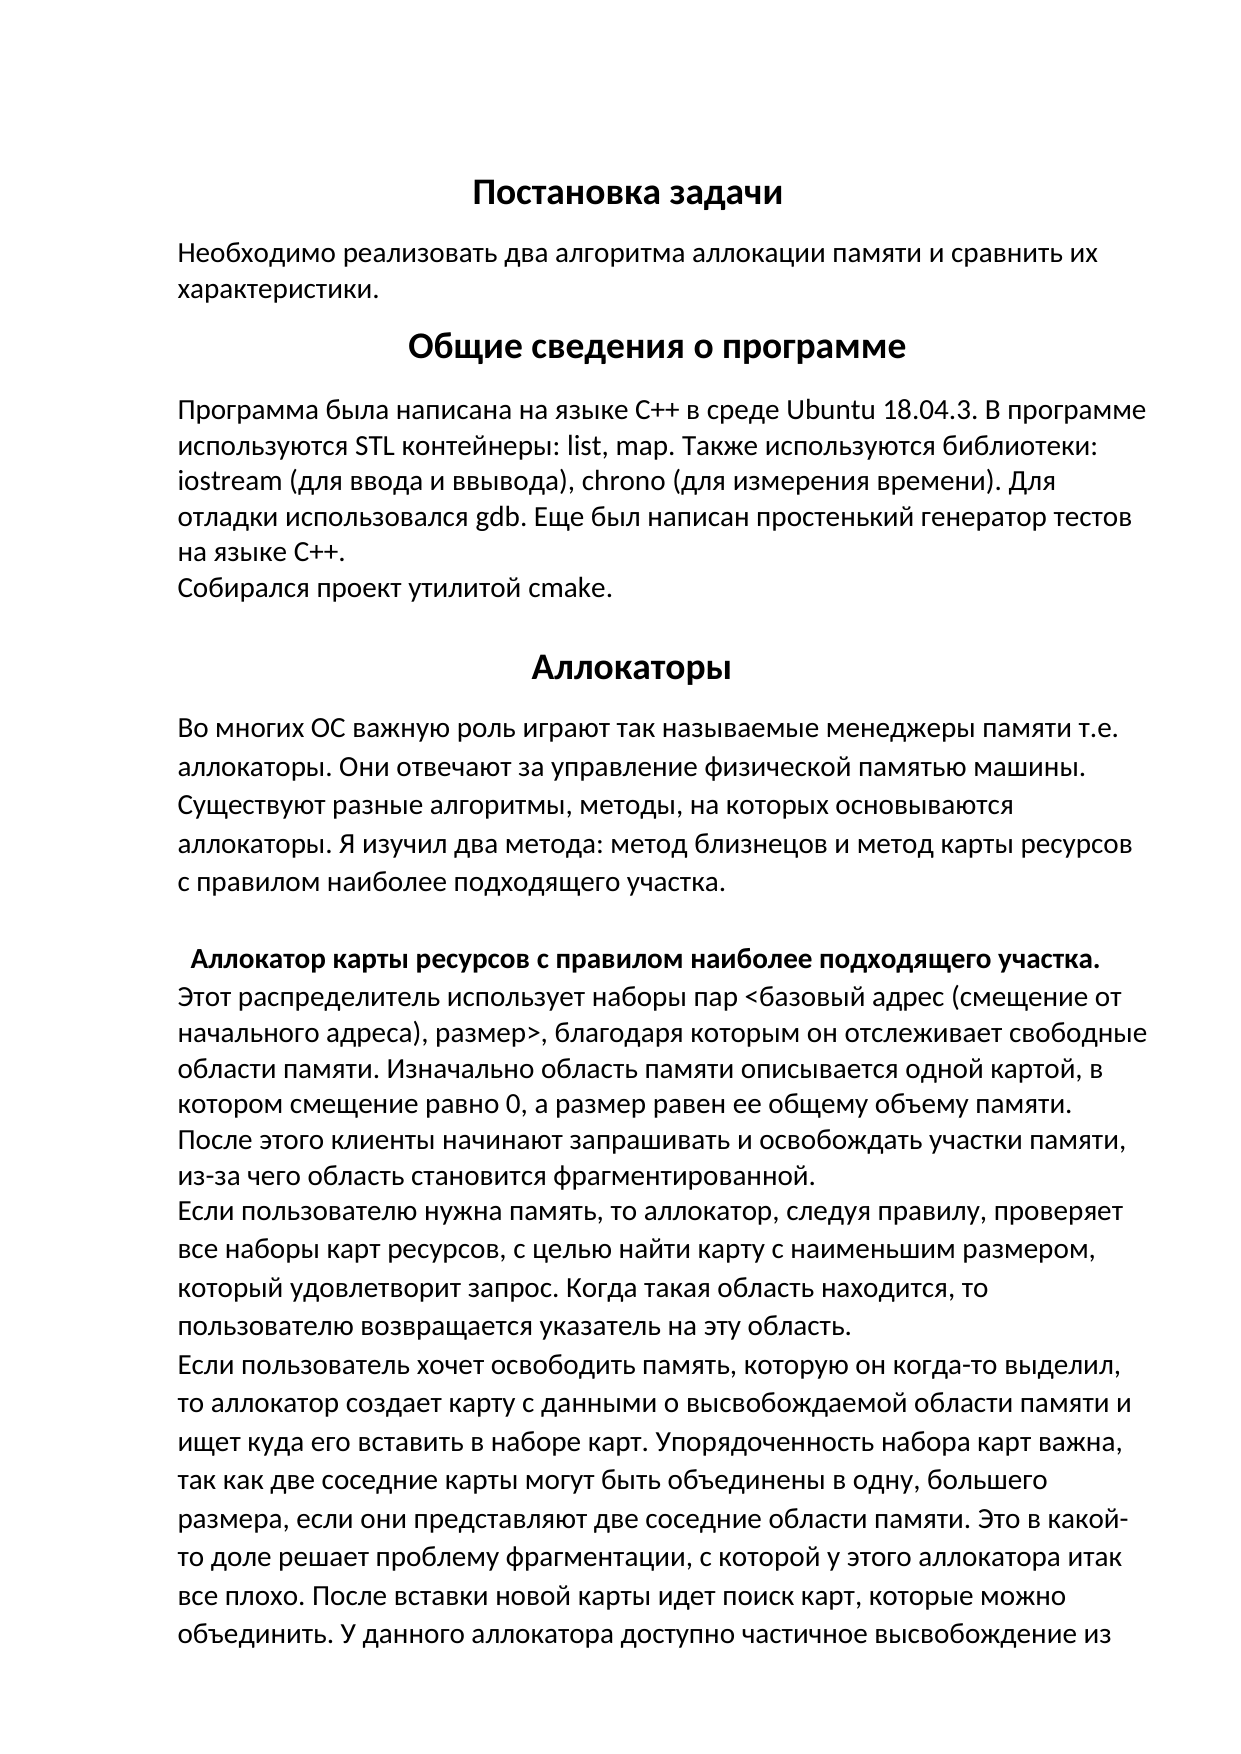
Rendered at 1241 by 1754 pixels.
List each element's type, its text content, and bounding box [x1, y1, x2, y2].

text Необходимо реализовать два алгоритма аллокации памяти и сравнить их характеристики. [177, 234, 1152, 306]
text Постановка задачи [398, 168, 1152, 214]
text Если пользователь хочет освободить память, которую он когда-то выделил, то аллокатор создает карту с данными о высвобождаемой области памяти и ищет куда его вставить в наборе карт. Упорядоченность набора карт важна, так как две соседние карты могут быть объединены в одну, большего размера, если они представляют две соседние области памяти. Это в какой-то доле решает проблему фрагментации, с которой у этого аллокатора итак все плохо. После вставки новой карты идет поиск карт, которые можно объединить. У данного аллокатора доступно частичное высвобождение из [177, 1346, 1152, 1651]
text Аллокатор карты ресурсов c правилом наиболее подходящего участка. [177, 940, 1152, 976]
list Аллокаторы [400, 643, 1152, 689]
text После этого клиенты начинают запрашивать и освобождать участки памяти, из-за чего область становится фрагментированной. [177, 1121, 1152, 1192]
text Этот распределитель использует наборы пар <базовый адрес (смещение от начального адреса), размер>, благодаря которым он отслеживает свободные области памяти. Изначально область памяти описывается одной картой, в котором смещение равно 0, а размер равен ее общему объему памяти. [177, 978, 1152, 1121]
text Если пользователю нужна память, то аллокатор, следуя правилу, проверяет все наборы карт ресурсов, с целью найти карту с наименьшим размером, который удовлетворит запрос. Когда такая область находится, то пользователю возвращается указатель на эту область. [177, 1192, 1152, 1343]
text Во многих ОС важную роль играют так называемые менеджеры памяти т.е. аллокаторы. Они отвечают за управление физической памятью машины. Существуют разные алгоритмы, методы, на которых основываются аллокаторы. Я изучил два метода: метод близнецов и метод карты ресурсов с правилом наиболее подходящего участка. [177, 709, 1152, 899]
text Программа была написана на языке С++ в среде Ubuntu 18.04.3. В программе используются STL контейнеры: list, map. Также используются библиотеки: [177, 391, 1152, 462]
text Общие сведения о программе [177, 322, 1152, 368]
text Собирался проект утилитой cmake. [177, 569, 1152, 605]
text iostream (для ввода и ввывода), chrono (для измерения времени). Для отладки использовался gdb. Еще был написан простенький генератор тестов на языке C++. [177, 462, 1152, 569]
